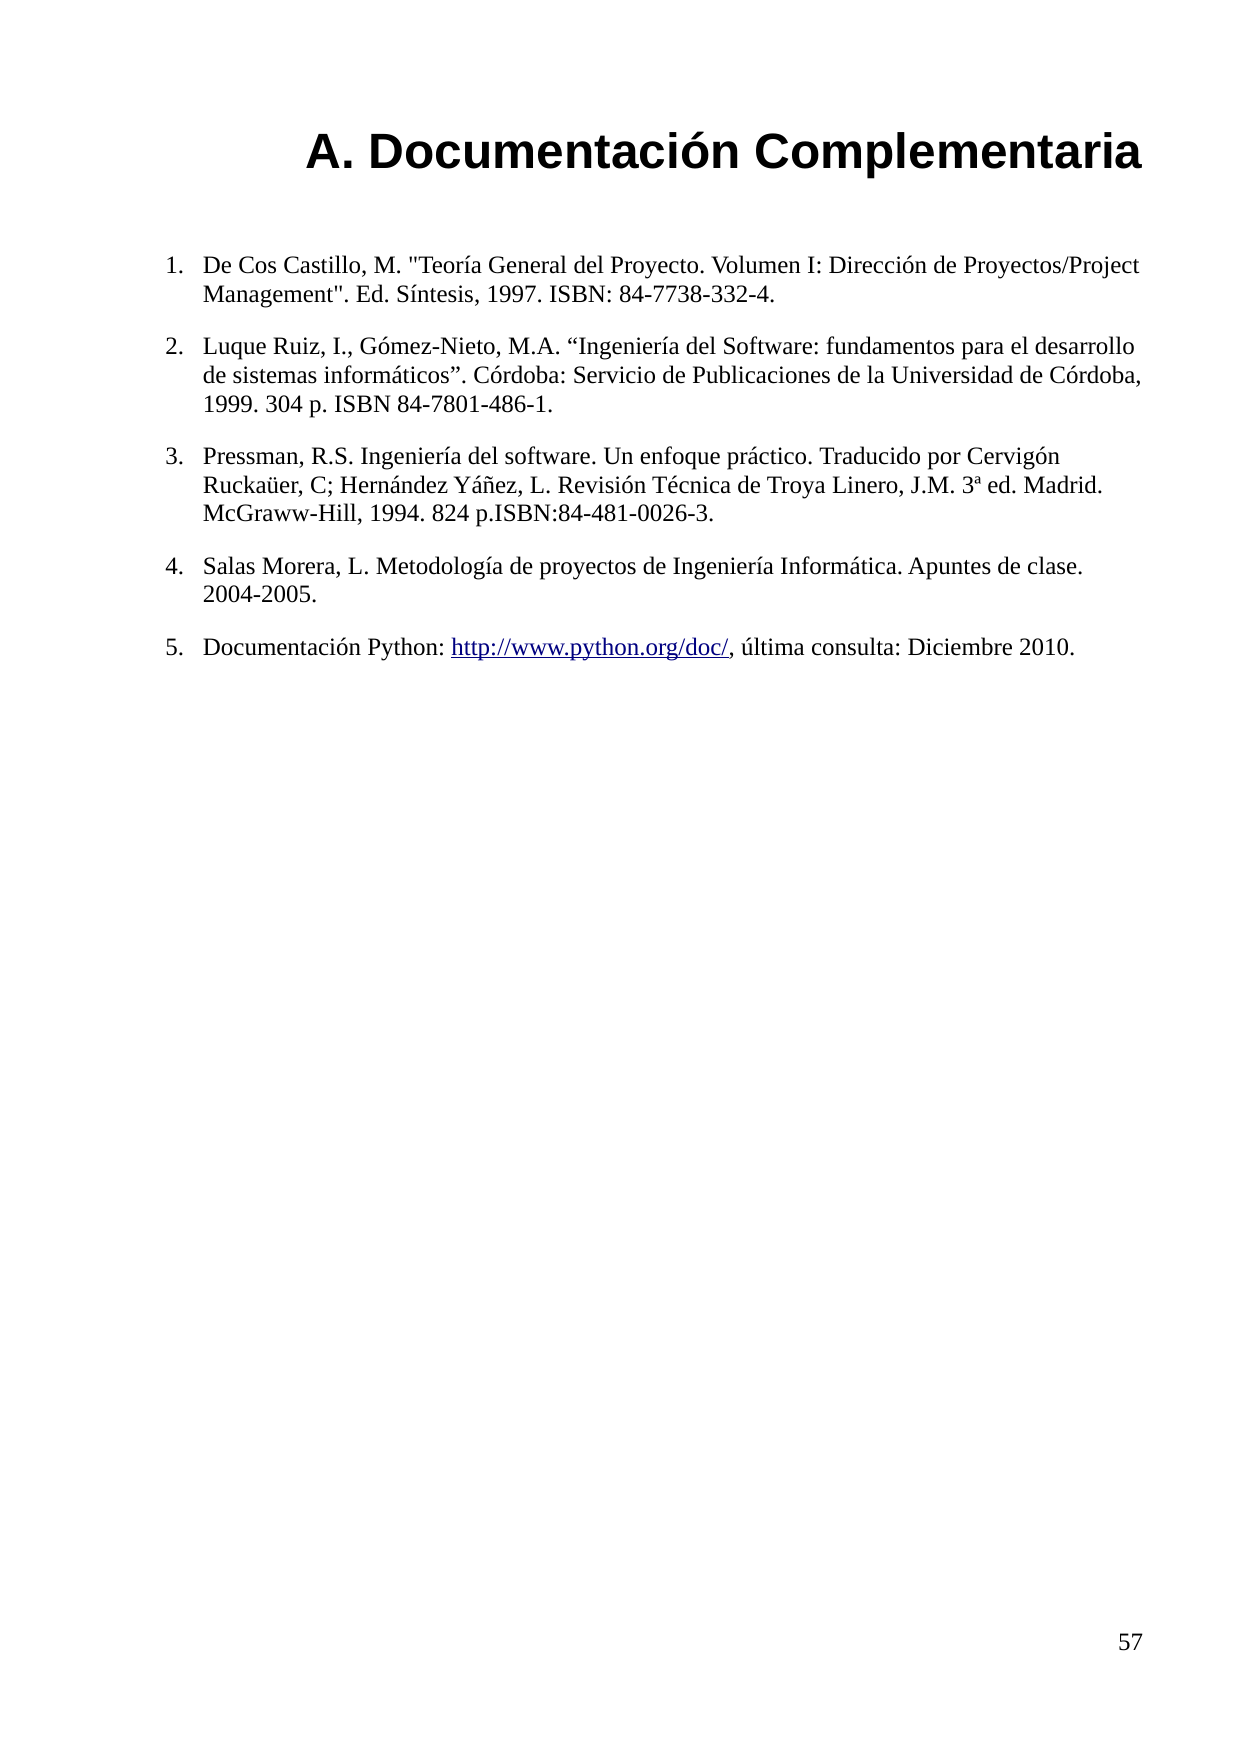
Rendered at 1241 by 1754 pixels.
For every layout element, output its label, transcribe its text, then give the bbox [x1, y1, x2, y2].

subtitle Documentación Complementaria [128, 122, 1143, 179]
list De Cos Castillo, M. "Teoría General del Proyecto. Volumen I: Dirección de Proyectos/Project Management". Ed. Síntesis, 1997. ISBN: 84-7738-332-4. [165, 250, 1143, 308]
list Pressman, R.S. Ingeniería del software. Un enfoque práctico. Traducido por Cervigón Ruckaüer, C; Hernández Yáñez, L. Revisión Técnica de Troya Linero, J.M. 3ª ed. Madrid. McGraww-Hill, 1994. 824 p.ISBN:84-481-0026-3. [165, 441, 1143, 527]
list Salas Morera, L. Metodología de proyectos de Ingeniería Informática. Apuntes de clase. 2004-2005. [165, 551, 1143, 608]
list Documentación Python: http://www.python.org/doc/, última consulta: Diciembre 2010. [165, 632, 1143, 661]
list Luque Ruiz, I., Gómez-Nieto, M.A. “Ingeniería del Software: fundamentos para el desarrollo de sistemas informáticos”. Córdoba: Servicio de Publicaciones de la Universidad de Córdoba, 1999. 304 p. ISBN 84-7801-486-1. [165, 331, 1143, 417]
